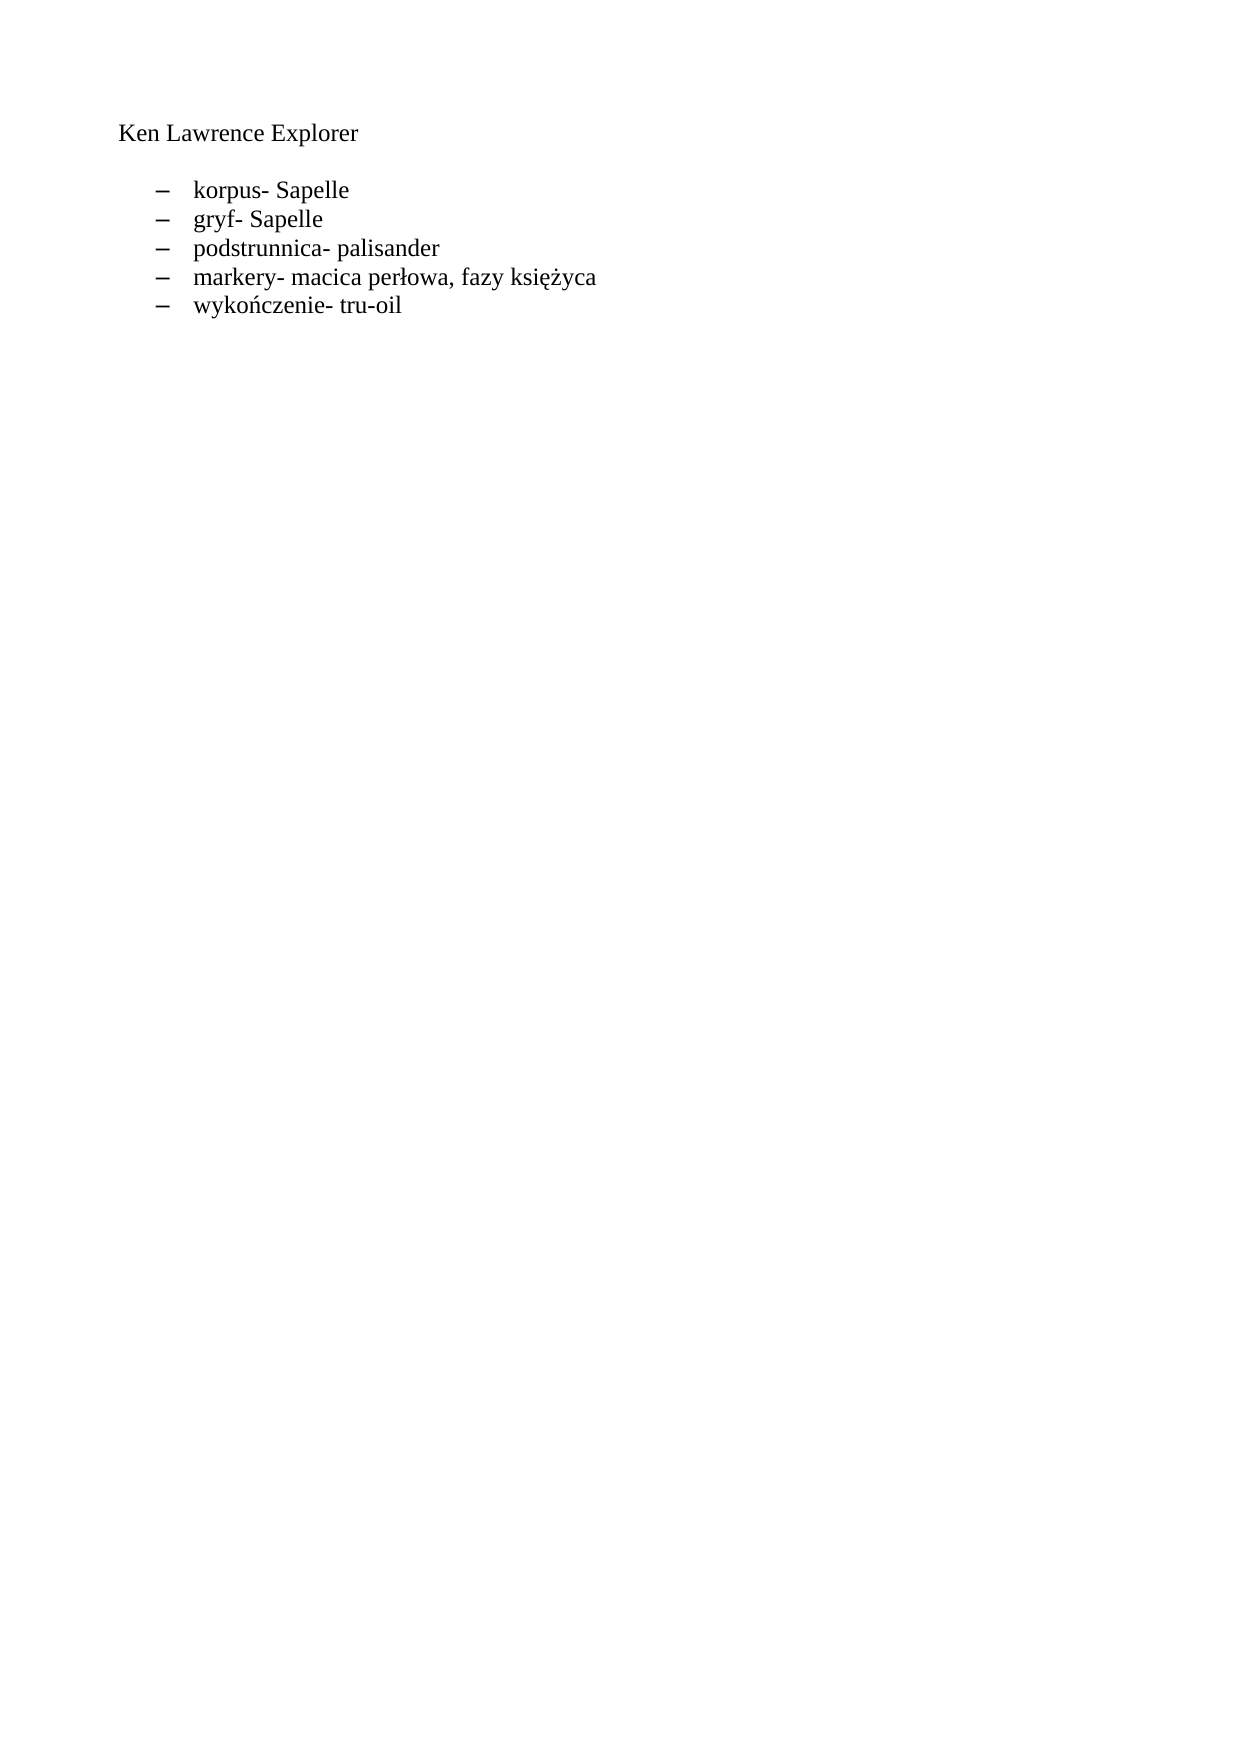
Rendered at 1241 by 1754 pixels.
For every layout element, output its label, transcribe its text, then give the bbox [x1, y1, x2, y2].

text Ken Lawrence Explorer [118, 118, 1122, 147]
list gryf- Sapelle [156, 204, 1122, 233]
list korpus- Sapelle [156, 176, 1122, 204]
list markery- macica perłowa, fazy księżyca [156, 262, 1122, 291]
list podstrunnica- palisander [156, 233, 1122, 262]
list wykończenie- tru-oil [156, 291, 1122, 319]
